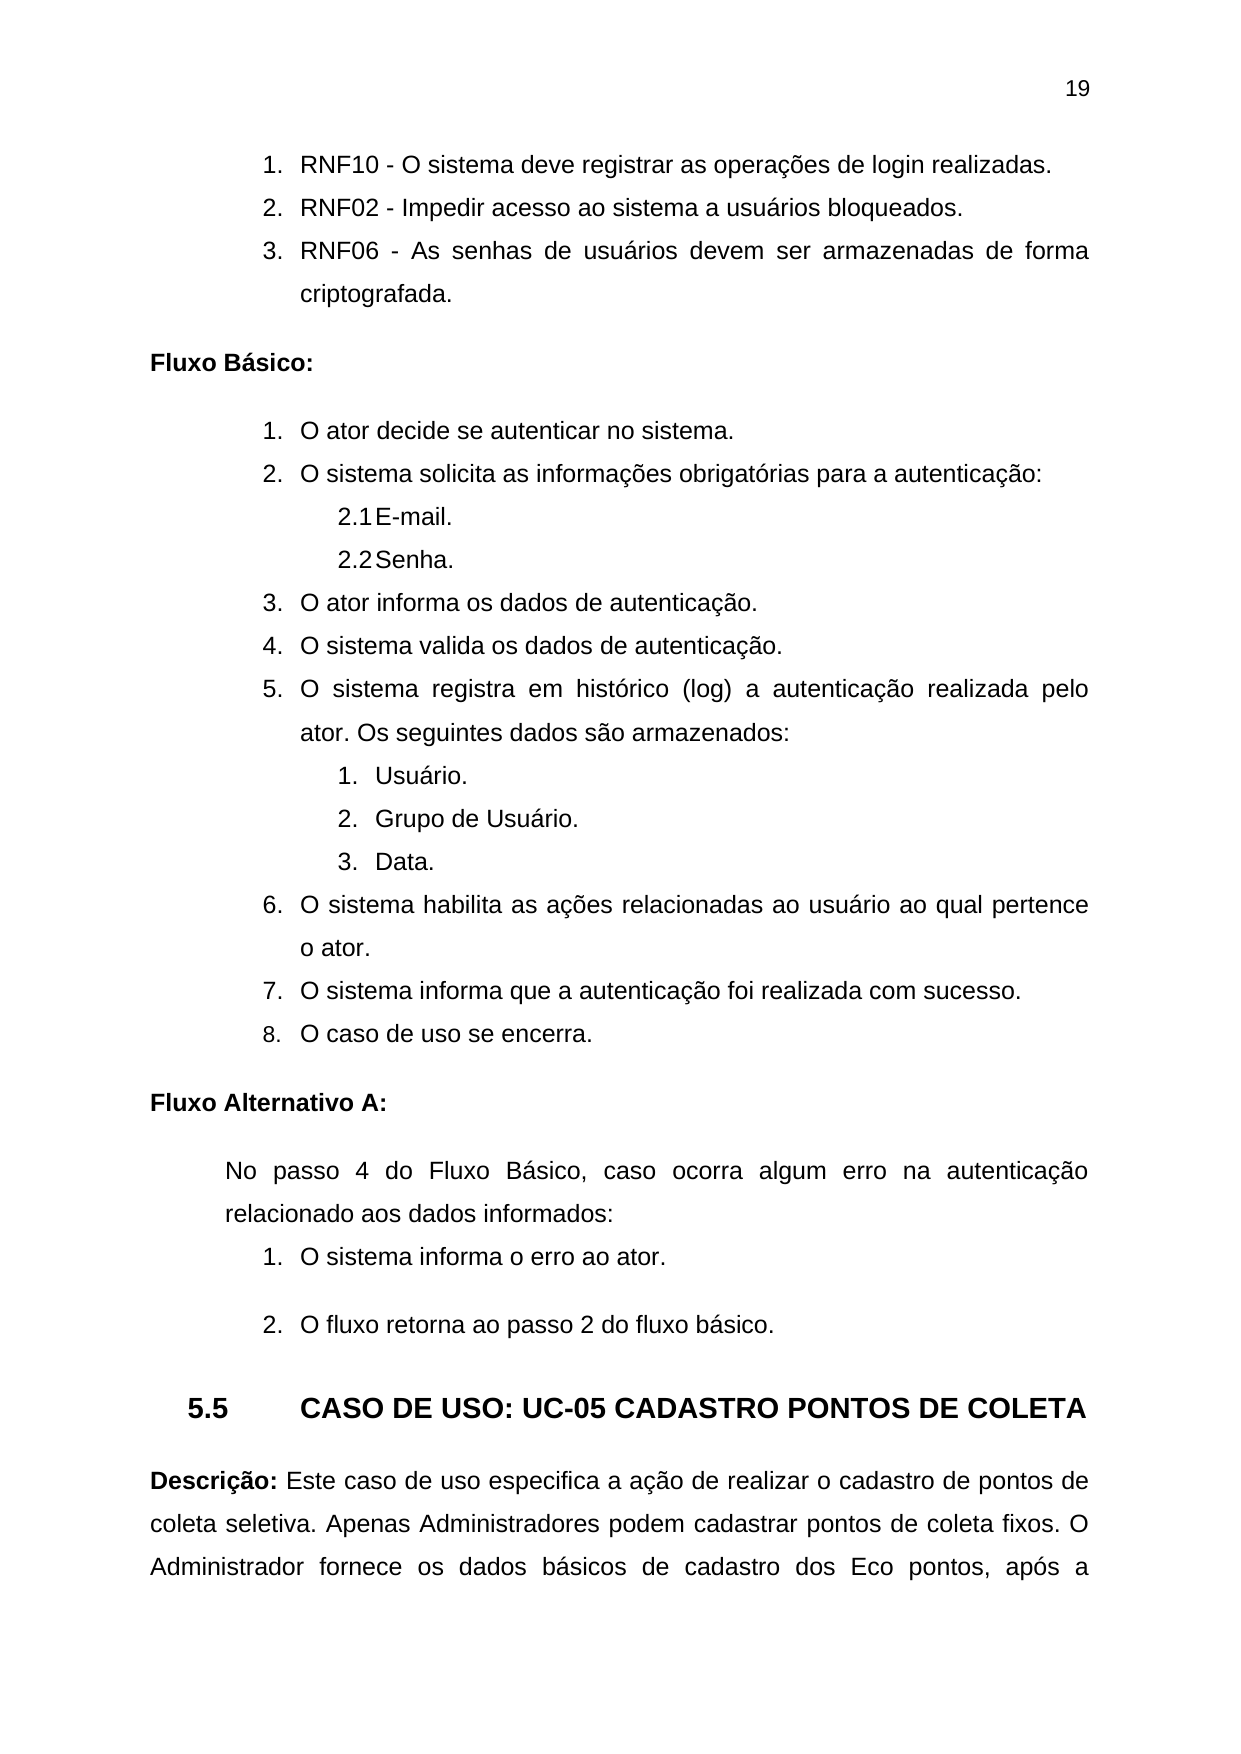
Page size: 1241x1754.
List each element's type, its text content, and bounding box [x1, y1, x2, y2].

list RNF10 - O sistema deve registrar as operações de login realizadas. [262, 150, 1090, 179]
text Fluxo Alternativo A: [150, 1087, 1090, 1116]
subtitle CASO DE USO: UC-05 CADASTRO PONTOS DE COLETA [187, 1391, 1090, 1424]
text No passo 4 do Fluxo Básico, caso ocorra algum erro na autenticação relacionado aos dados informados: [225, 1156, 1090, 1227]
list O ator informa os dados de autenticação. [262, 588, 1090, 617]
text Fluxo Básico: [150, 347, 1090, 376]
text Descrição: Este caso de uso especifica a ação de realizar o cadastro de pontos de coleta seletiva. Apenas Administradores podem cadastrar pontos de coleta fixos. O Administrador fornece os dados básicos de cadastro dos Eco pontos, após a [150, 1466, 1090, 1581]
list Usuário. [337, 761, 1090, 789]
list O sistema registra em histórico (log) a autenticação realizada pelo ator. Os seguintes dados são armazenados: [262, 674, 1090, 746]
list O fluxo retorna ao passo 2 do fluxo básico. [262, 1310, 1090, 1339]
list O caso de uso se encerra. [262, 1019, 1090, 1048]
list Senha. [337, 545, 1090, 574]
list Grupo de Usuário. [337, 804, 1090, 832]
list RNF02 - Impedir acesso ao sistema a usuários bloqueados. [262, 193, 1090, 222]
list O sistema solicita as informações obrigatórias para a autenticação: [262, 459, 1090, 487]
list O sistema informa o erro ao ator. [262, 1242, 1090, 1271]
list E-mail. [337, 502, 1090, 531]
list O sistema valida os dados de autenticação. [262, 631, 1090, 660]
list O sistema informa que a autenticação foi realizada com sucesso. [262, 976, 1090, 1005]
list Data. [337, 847, 1090, 876]
list O sistema habilita as ações relacionadas ao usuário ao qual pertence o ator. [262, 890, 1090, 962]
list RNF06 - As senhas de usuários devem ser armazenadas de forma criptografada. [262, 236, 1090, 308]
list O ator decide se autenticar no sistema. [262, 416, 1090, 444]
